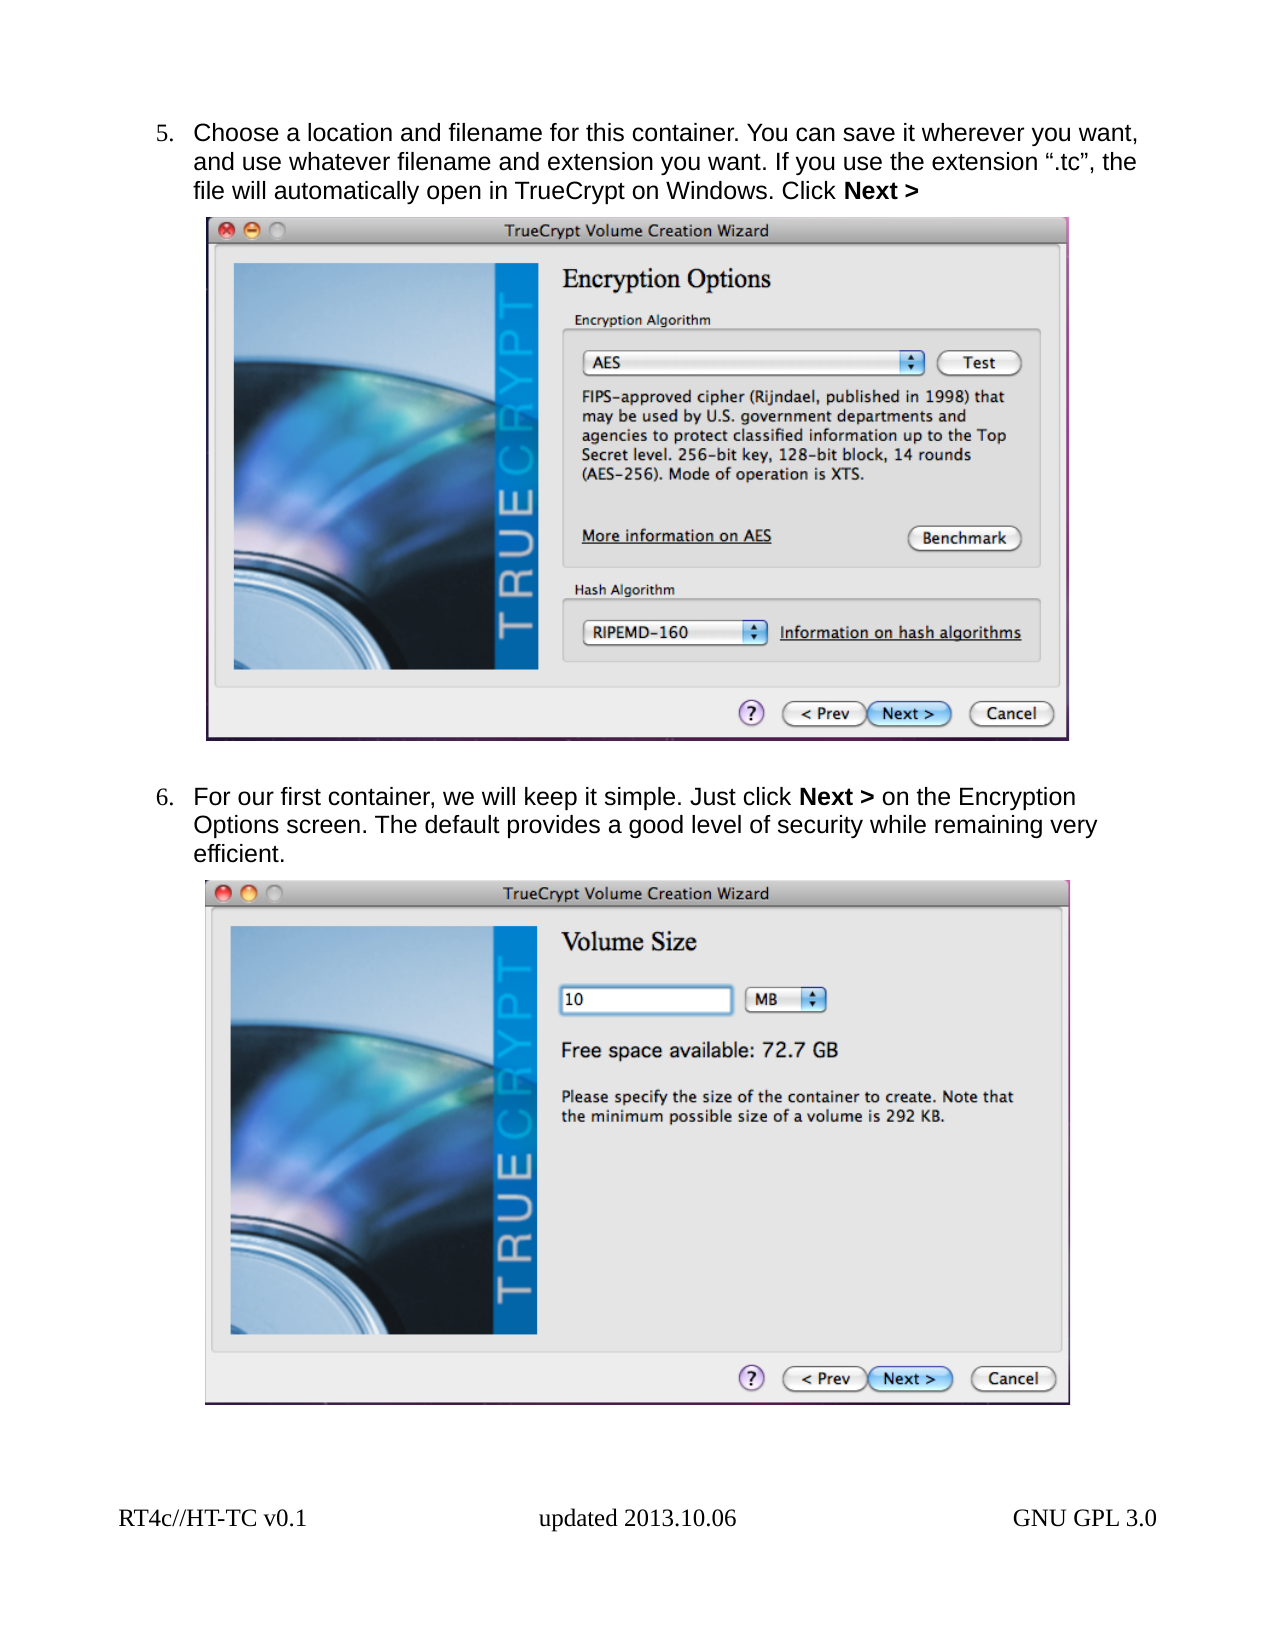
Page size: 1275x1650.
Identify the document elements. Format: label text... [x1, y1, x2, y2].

picture [206, 217, 1070, 741]
picture [205, 880, 1071, 1405]
list For our first container, we will keep it simple. Just click Next > on the Encryption Options screen. The default provides a good level of security while remaining very efficient. [156, 781, 1157, 868]
list Choose a location and filename for this container. You can save it wherever you want, and use whatever filename and extension you want. If you use the extension “.tc”, the file will automatically open in TrueCrypt on Windows. Click Next > [156, 118, 1157, 204]
